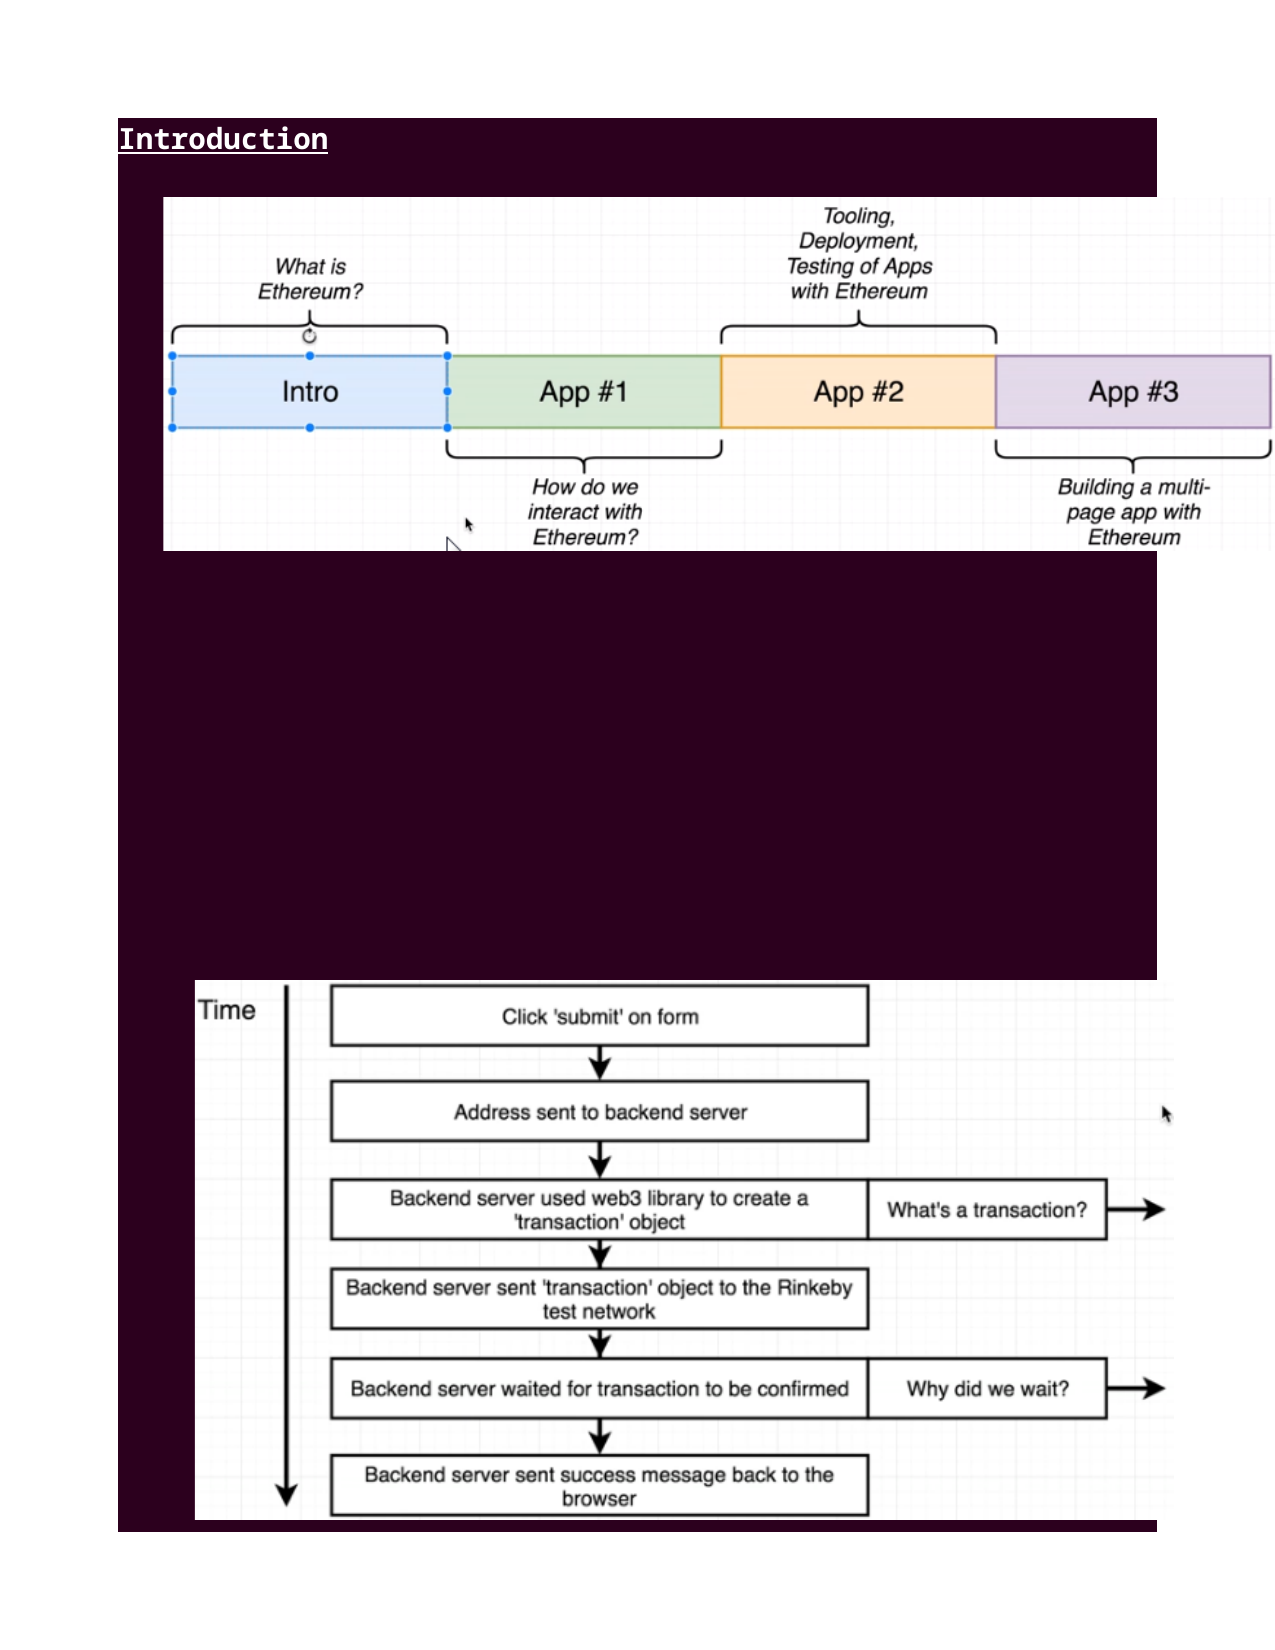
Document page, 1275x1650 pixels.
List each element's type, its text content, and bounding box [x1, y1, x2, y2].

picture [163, 197, 1275, 551]
text Introduction [118, 118, 1157, 158]
picture [194, 980, 1174, 1520]
